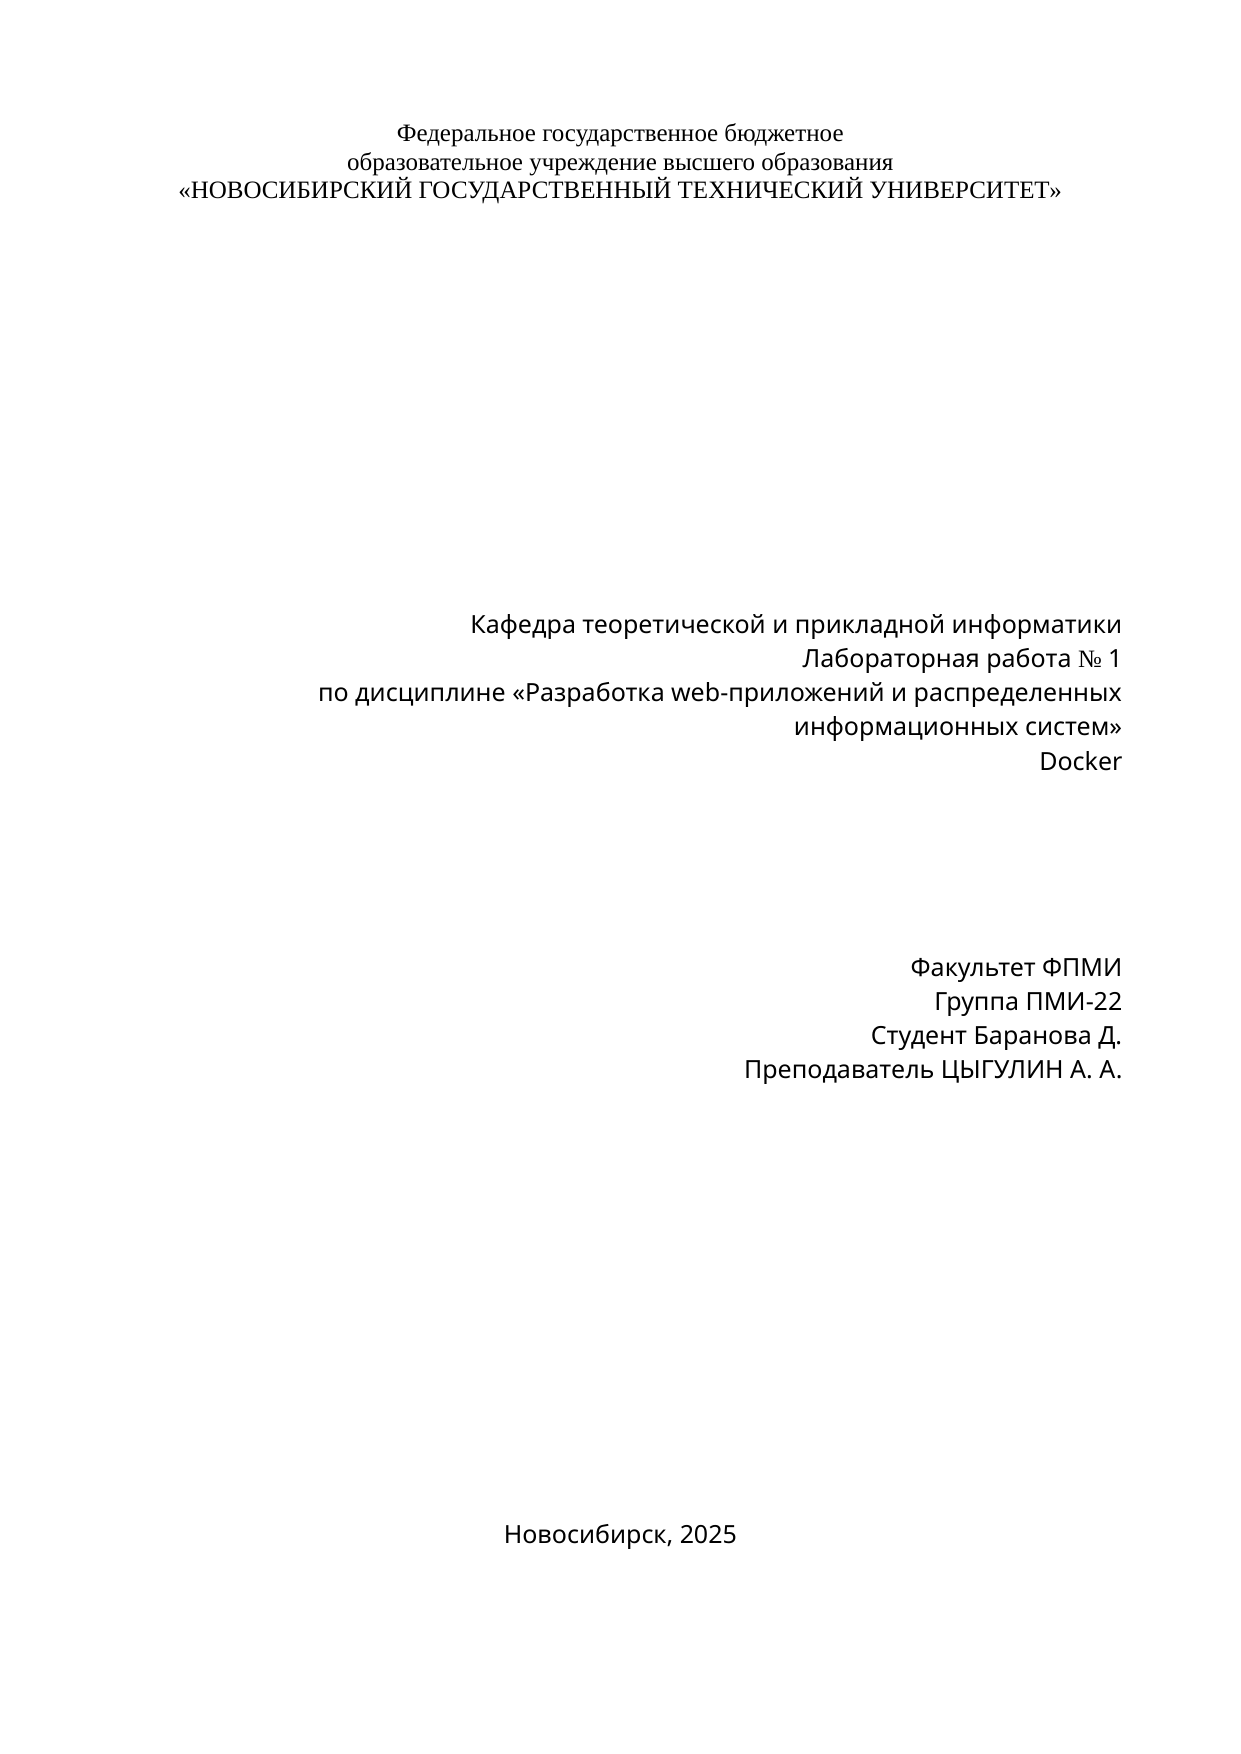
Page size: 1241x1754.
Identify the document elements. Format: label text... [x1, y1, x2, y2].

text Кафедра теоретической и прикладной информатики Лабораторная работа № 1 по дисциплине «Разработка web-приложений и распределенных информационных систем» Docker [118, 578, 1122, 777]
text Факультет ФПМИ Группа ПМИ-22 Студент Баранова Д. [118, 950, 1122, 1052]
text «НОВОСИБИРСКИЙ ГОСУДАРСТВЕННЫЙ ТЕХНИЧЕСКИЙ УНИВЕРСИТЕТ» [118, 176, 1122, 204]
text Новосибирск, 2025 [118, 1517, 1122, 1551]
text образовательное учреждение высшего образования [118, 147, 1122, 176]
text Федеральное государственное бюджетное [118, 118, 1122, 147]
text Преподаватель ЦЫГУЛИН А. А. [118, 1052, 1122, 1086]
